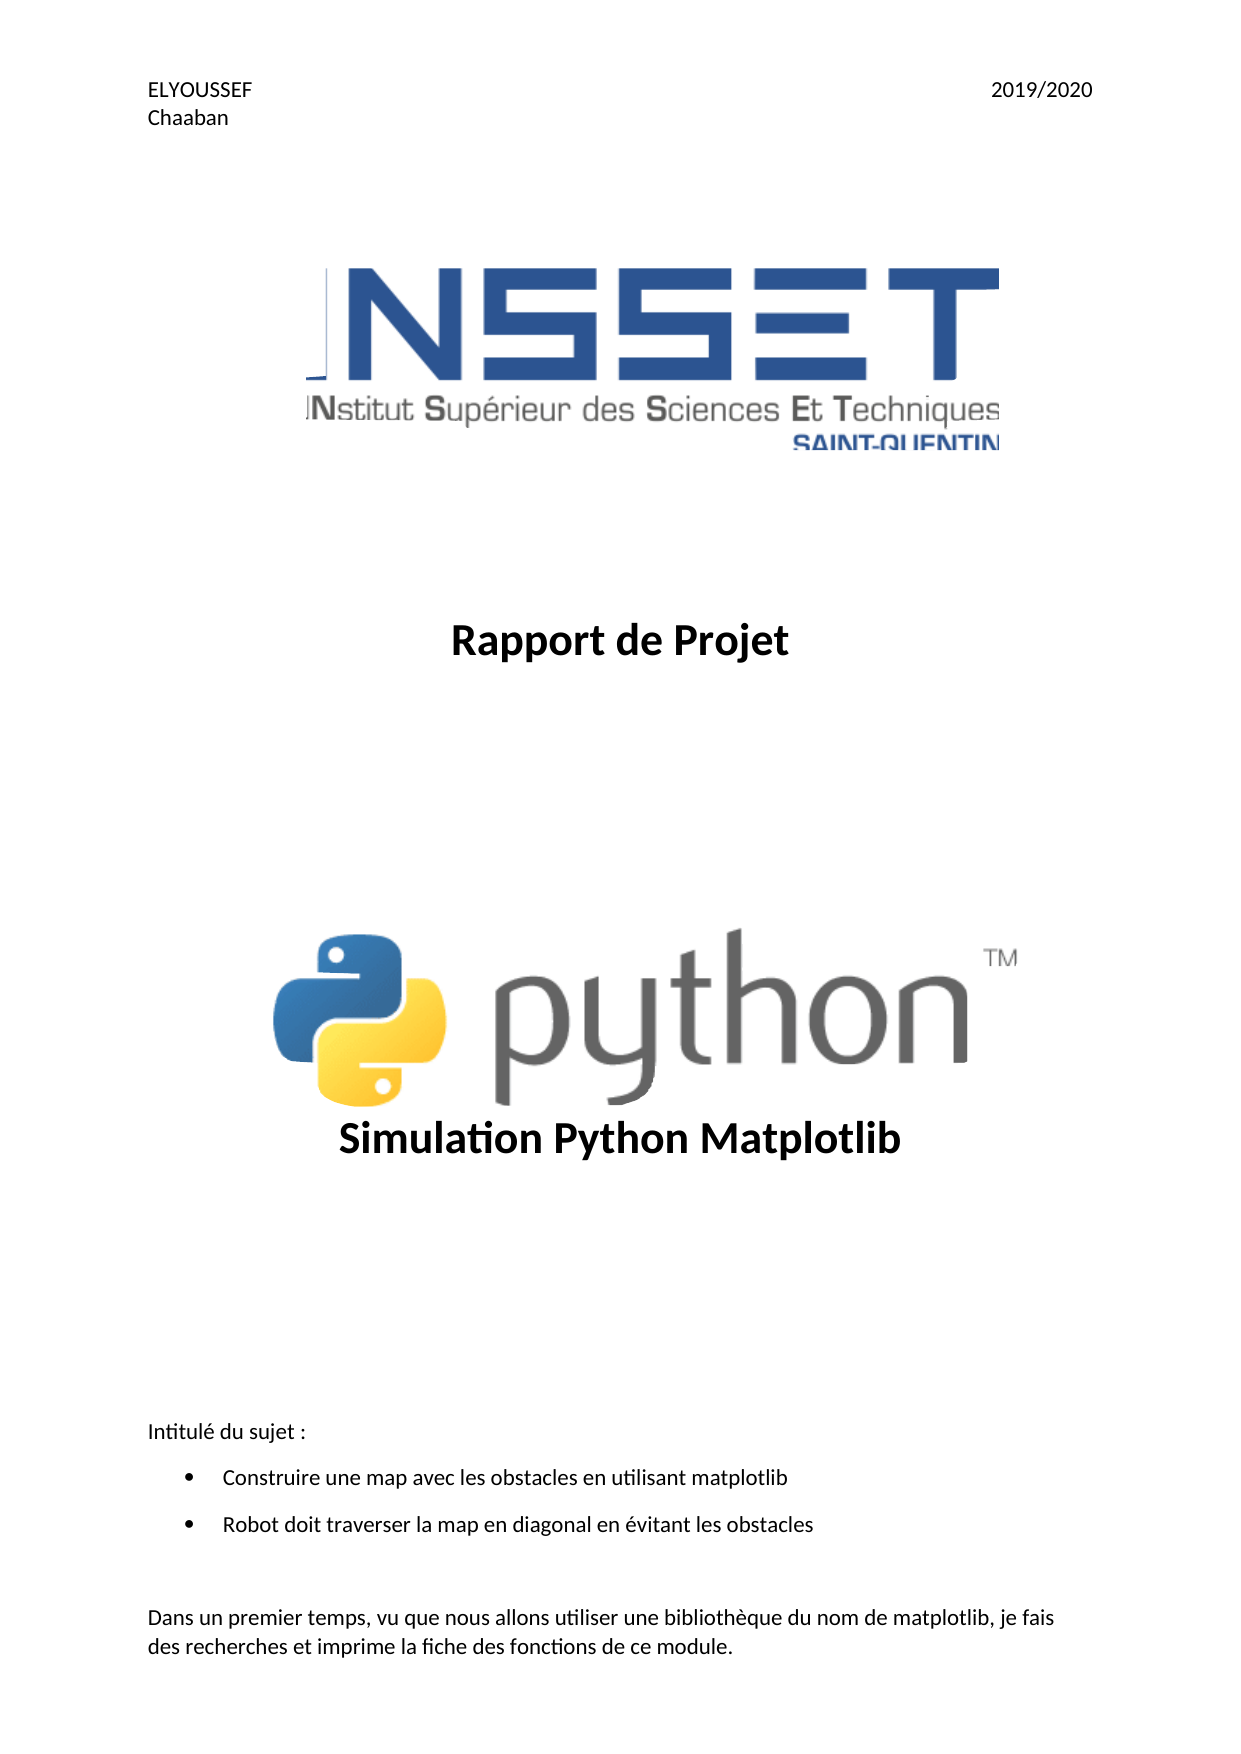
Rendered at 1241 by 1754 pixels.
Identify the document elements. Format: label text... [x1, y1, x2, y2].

list Robot doit traverser la map en diagonal en évitant les obstacles [185, 1510, 1093, 1538]
text Intitulé du sujet : [148, 1417, 1093, 1445]
list Construire une map avec les obstacles en utilisant matplotlib [185, 1463, 1093, 1492]
text Dans un premier temps, vu que nous allons utiliser une bibliothèque du nom de matplotlib, je fais des recherches et imprime la fiche des fonctions de ce module. [148, 1603, 1093, 1660]
text Simulation Python Matplotlib [148, 994, 1093, 1165]
text Rapport de Projet [148, 611, 1093, 667]
